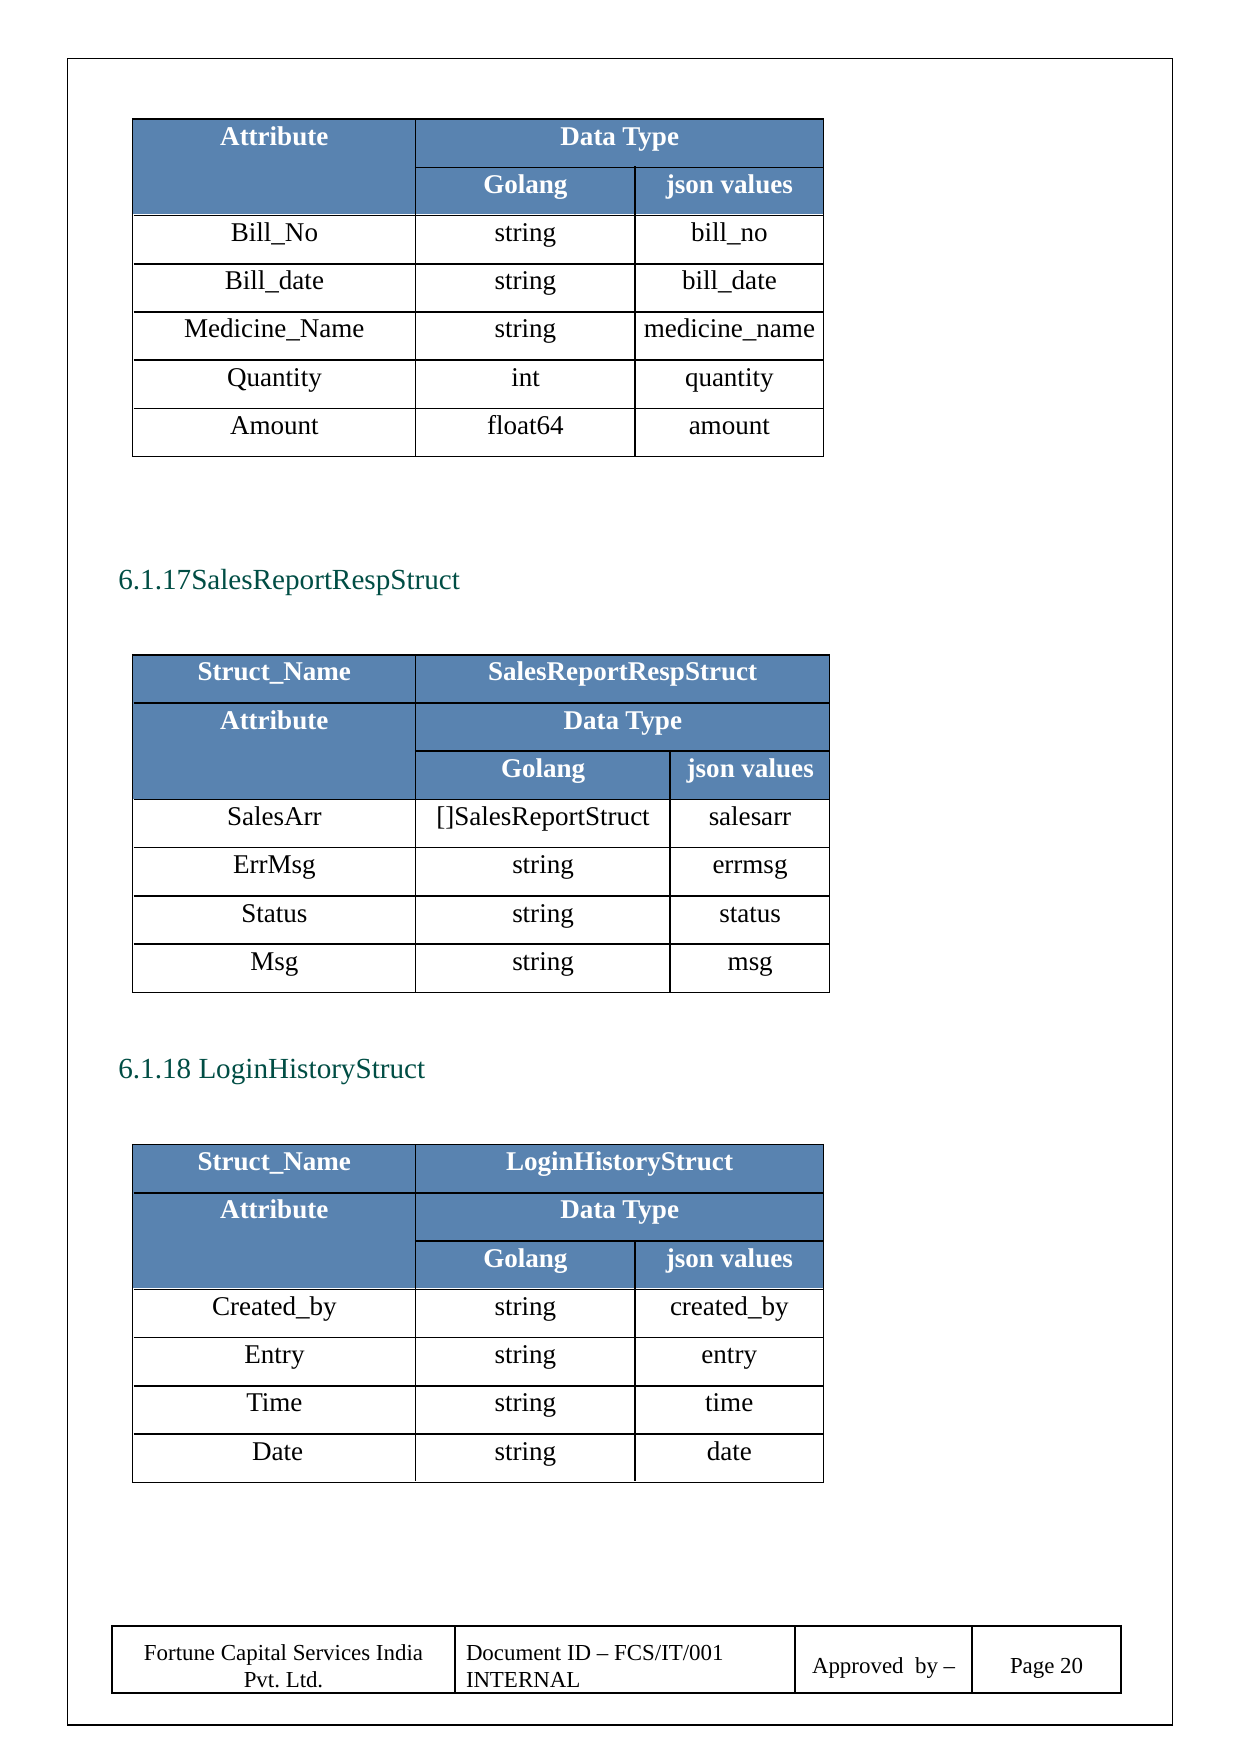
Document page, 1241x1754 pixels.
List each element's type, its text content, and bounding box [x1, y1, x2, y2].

table_cell salesarr [671, 800, 829, 847]
table_cell String [416, 313, 634, 359]
table_cell Golang [416, 752, 669, 799]
table_cell String [416, 265, 634, 311]
table_cell msg [671, 945, 829, 992]
table_cell Status [133, 896, 415, 943]
table_cell Bill_No [133, 216, 415, 263]
table_cell time [636, 1387, 823, 1433]
table_cell Medicine_Name [133, 312, 415, 359]
table_cell Attribute [133, 1193, 415, 1288]
table_cell Created_by [133, 1290, 415, 1337]
table_cell Golang [416, 1242, 634, 1288]
table_cell time [133, 1386, 415, 1433]
table_cell date [636, 1435, 823, 1481]
text 6.1.18 LoginHistoryStruct [118, 1052, 1122, 1085]
table_cell Attribute [133, 120, 415, 214]
table_cell errmsg [671, 848, 829, 895]
table_cell String [416, 945, 669, 992]
table_cell entry [636, 1338, 823, 1385]
table_cell BILL_NO [636, 216, 823, 263]
text 6.1.17SalesReportRespStruct [118, 562, 1122, 595]
table_cell amount [636, 409, 823, 456]
table_cell Quantity [133, 360, 415, 407]
table_cell Entry [133, 1338, 415, 1385]
table_cell STRING [416, 216, 634, 263]
table_cell json values [636, 168, 823, 214]
table_cell string [416, 1290, 634, 1337]
table_cell bill_date [133, 264, 415, 311]
table_header LoginHistoryStruct [416, 1145, 823, 1192]
table_cell String [416, 848, 669, 895]
table_cell quantity [636, 361, 823, 407]
table_cell []SalesReportStruct [416, 800, 669, 847]
table_cell date [133, 1434, 415, 1481]
table_cell String [416, 897, 669, 943]
table_cell Int [416, 361, 634, 407]
table_cell Golang [416, 168, 634, 214]
table_cell string [416, 1435, 634, 1481]
table_header Struct_Name [133, 1145, 415, 1192]
table_cell json values [671, 752, 829, 799]
table_cell Attribute [133, 703, 415, 799]
table_cell created_by [636, 1290, 823, 1337]
table_cell Msg [133, 944, 415, 992]
table_cell Data Type [416, 704, 829, 750]
table_cell Amount [133, 409, 415, 456]
table_cell medicine_name [636, 313, 823, 359]
table_cell bill_date [636, 265, 823, 311]
table_cell status [671, 897, 829, 943]
table_cell string [416, 1338, 634, 1385]
table_header Struct_Name [133, 656, 415, 702]
table_cell string [416, 1387, 634, 1433]
table_cell json values [636, 1242, 823, 1288]
table_header SalesReportRespStruct [416, 656, 829, 702]
table_cell SalesArr [133, 800, 415, 847]
table_cell Data Type [416, 1194, 823, 1240]
table_cell ErrMsg [133, 848, 415, 895]
table_cell Data Type [416, 120, 823, 166]
table_cell Float64 [416, 409, 634, 456]
